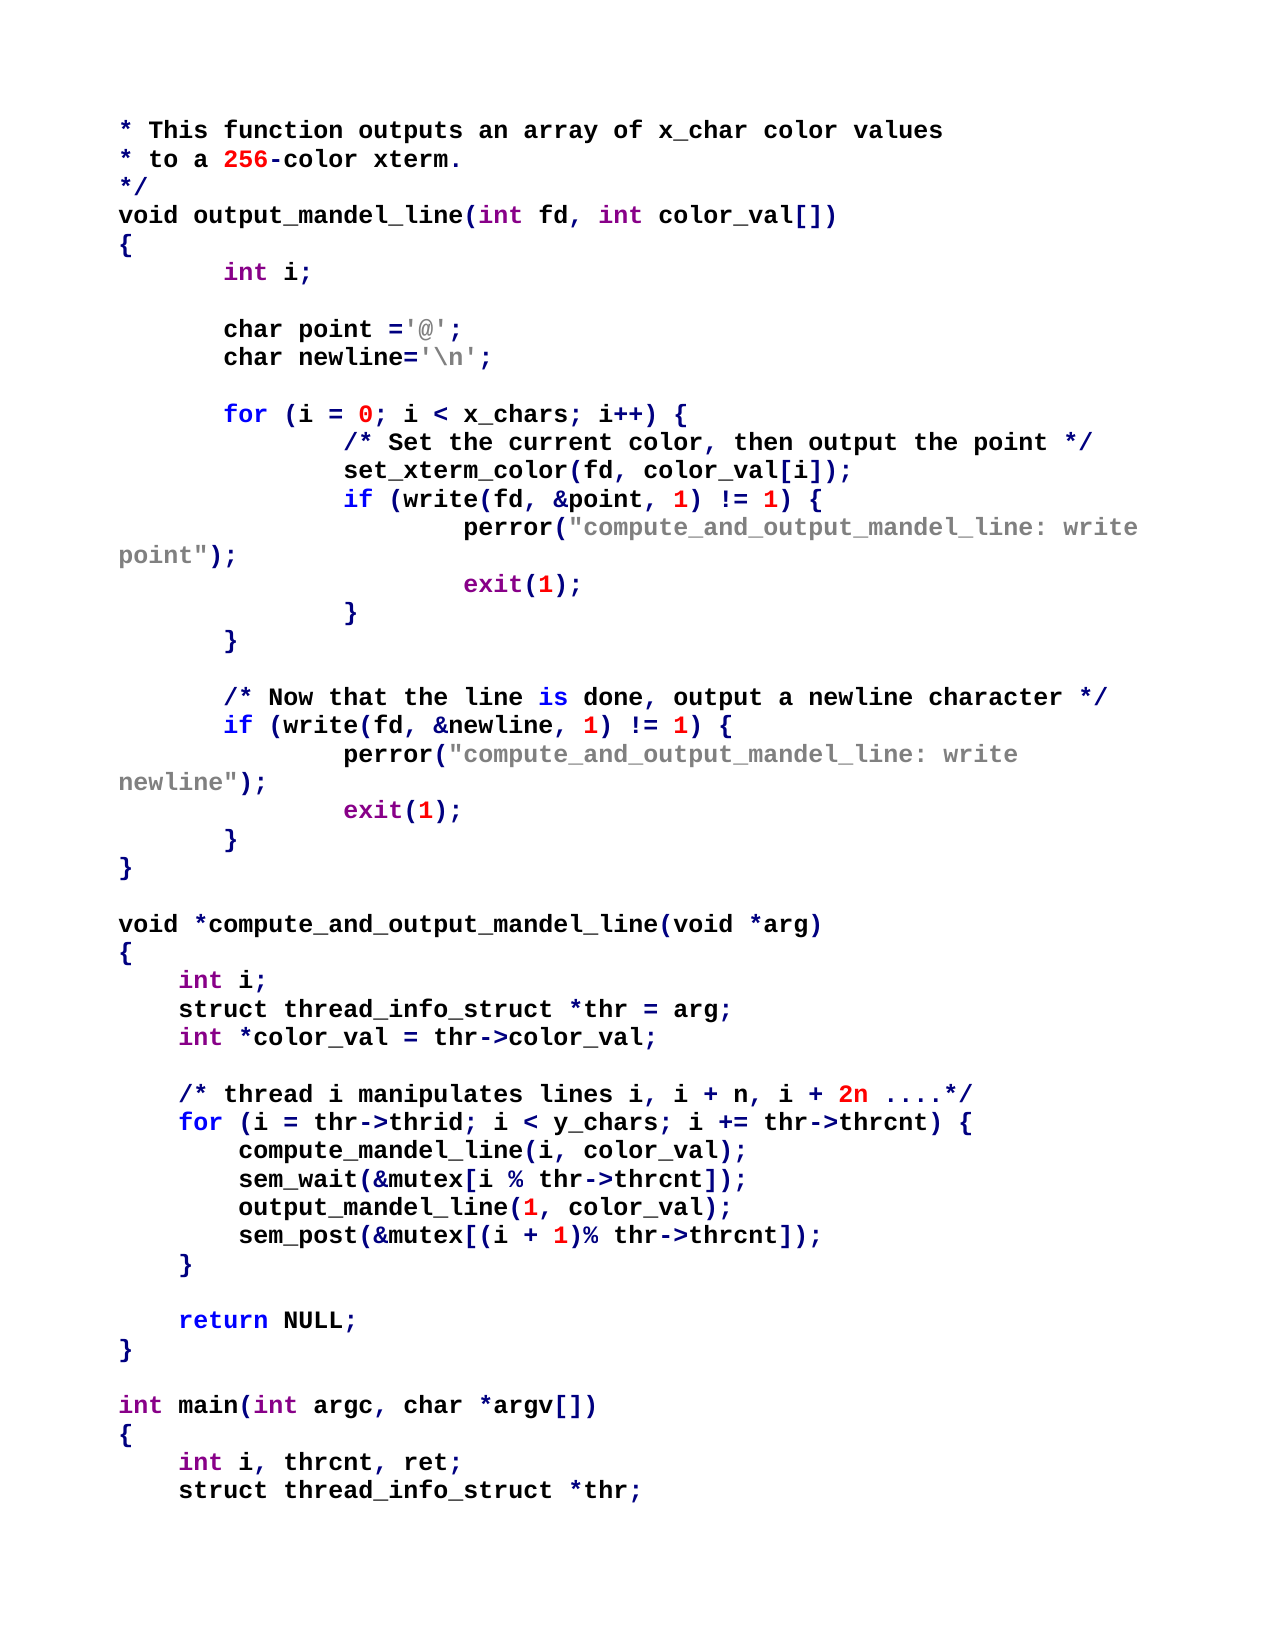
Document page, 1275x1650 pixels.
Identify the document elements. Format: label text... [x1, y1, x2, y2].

text void output_mandel_line(int fd, int color_val[]) [118, 203, 1157, 231]
text } [118, 1336, 1157, 1365]
text * This function outputs an array of x_char color values [118, 118, 1157, 146]
text /* Now that the line is done, output a newline character */ [118, 685, 1157, 713]
text for (i = thr->thrid; i < y_chars; i += thr->thrcnt) { [118, 1110, 1157, 1138]
text for (i = 0; i < x_chars; i++) { [118, 401, 1157, 430]
text * to a 256-color xterm. [118, 146, 1157, 175]
text if (write(fd, &point, 1) != 1) { [118, 486, 1157, 515]
text /* thread i manipulates lines i, i + n, i + 2n ....*/ [118, 1081, 1157, 1110]
text int i, thrcnt, ret; [118, 1450, 1157, 1478]
text */ [118, 175, 1157, 203]
text struct thread_info_struct *thr; [118, 1478, 1157, 1506]
text perror("compute_and_output_mandel_line: write newline"); [118, 741, 1157, 798]
text void *compute_and_output_mandel_line(void *arg) [118, 911, 1157, 940]
text char newline='\n'; [118, 345, 1157, 373]
text exit(1); [118, 571, 1157, 600]
text sem_wait(&mutex[i % thr->thrcnt]); [118, 1166, 1157, 1195]
text int *color_val = thr->color_val; [118, 1025, 1157, 1053]
text int i; [118, 968, 1157, 996]
text } [118, 1251, 1157, 1280]
text exit(1); [118, 798, 1157, 826]
text return NULL; [118, 1308, 1157, 1336]
text } [118, 826, 1157, 855]
text perror("compute_and_output_mandel_line: write point"); [118, 515, 1157, 571]
text if (write(fd, &newline, 1) != 1) { [118, 713, 1157, 741]
text } [118, 600, 1157, 628]
text set_xterm_color(fd, color_val[i]); [118, 458, 1157, 486]
text { [118, 940, 1157, 968]
text char point ='@'; [118, 316, 1157, 345]
text } [118, 855, 1157, 883]
text /* Set the current color, then output the point */ [118, 430, 1157, 458]
text } [118, 628, 1157, 656]
text output_mandel_line(1, color_val); [118, 1195, 1157, 1223]
text { [118, 231, 1157, 260]
text { [118, 1421, 1157, 1450]
text int i; [118, 260, 1157, 288]
text int main(int argc, char *argv[]) [118, 1393, 1157, 1421]
text struct thread_info_struct *thr = arg; [118, 996, 1157, 1025]
text sem_post(&mutex[(i + 1)% thr->thrcnt]); [118, 1223, 1157, 1251]
text compute_mandel_line(i, color_val); [118, 1138, 1157, 1166]
